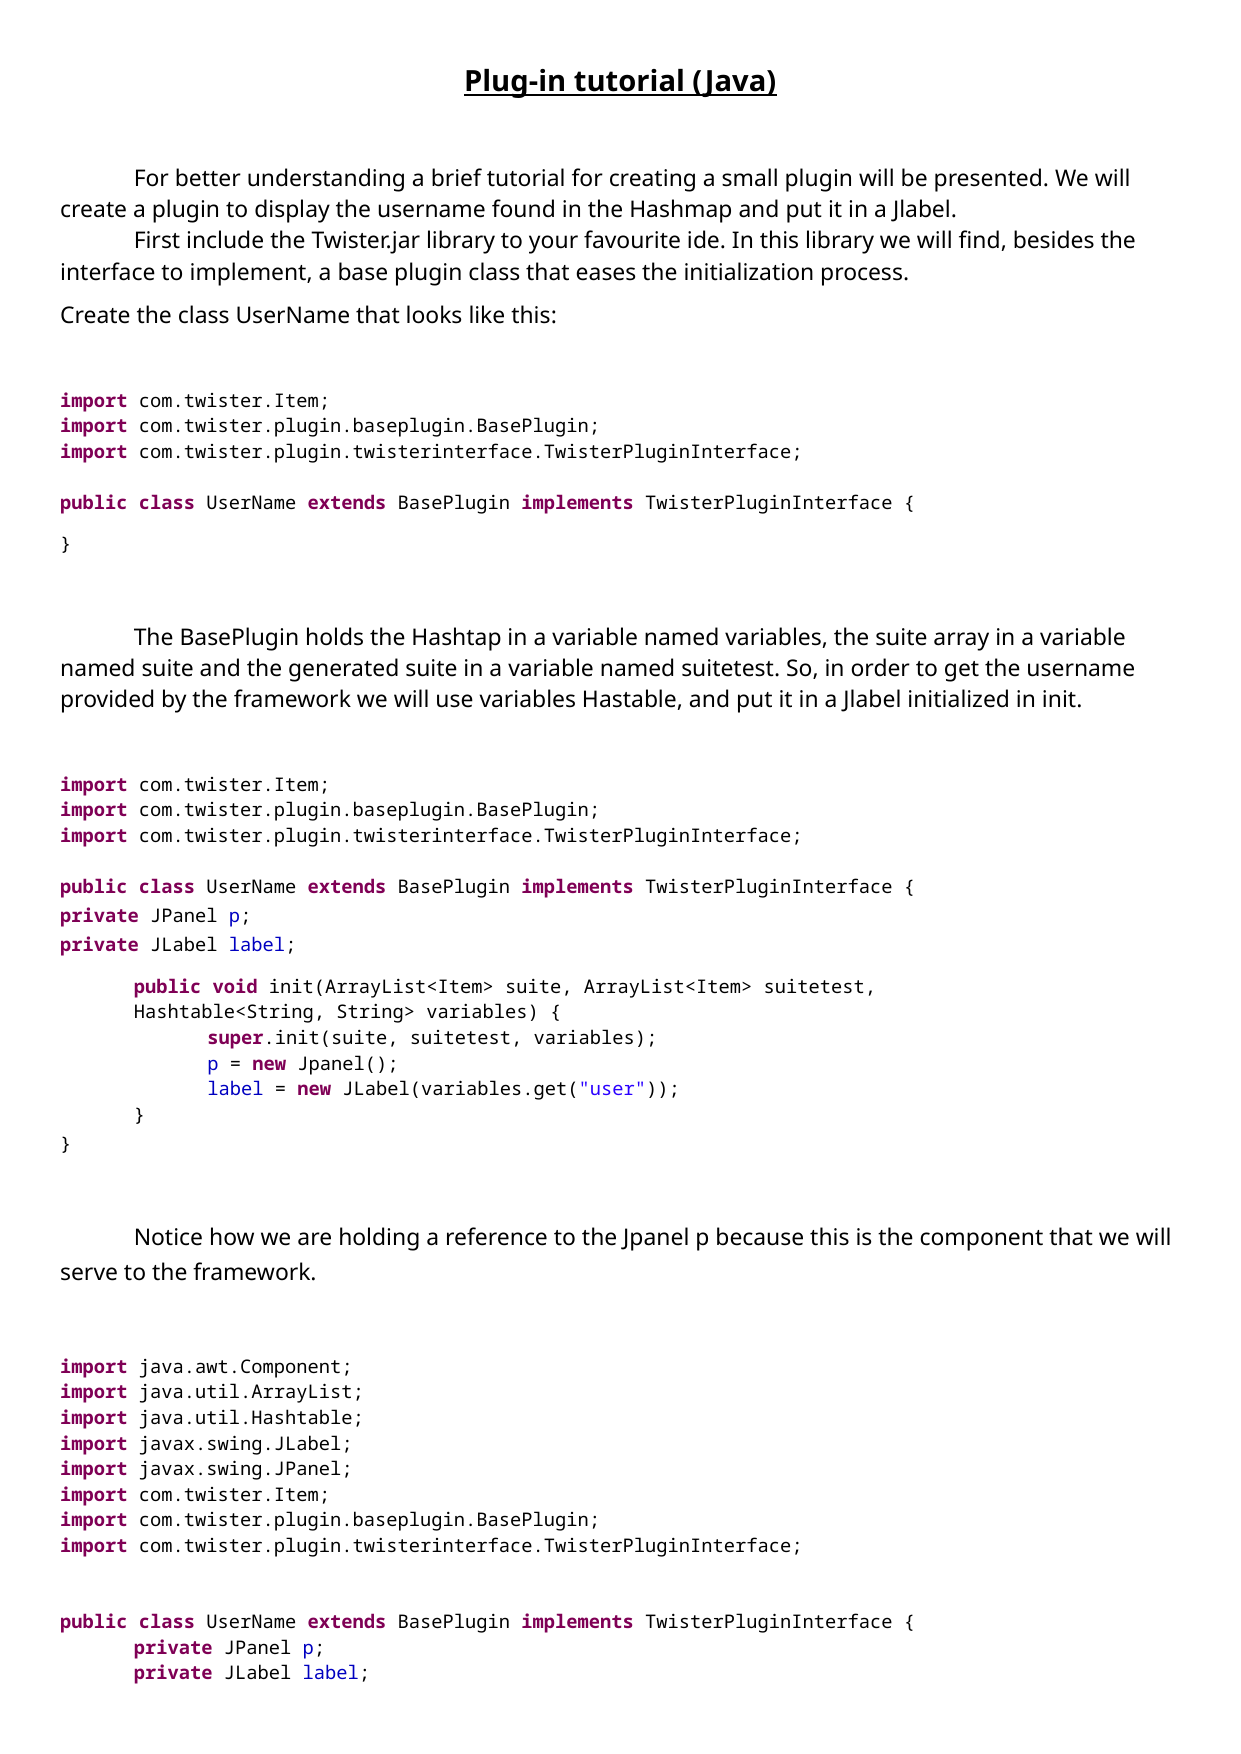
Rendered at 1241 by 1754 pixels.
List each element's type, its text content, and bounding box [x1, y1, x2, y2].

text import com.twister.Item; [60, 1481, 1180, 1506]
text import com.twister.plugin.twisterinterface.TwisterPluginInterface; [60, 438, 1180, 463]
text For better understanding a brief tutorial for creating a small plugin will be presented. We will create a plugin to display the username found in the Hashmap and put it in a Jlabel. First include the Twister.jar library to your favourite ide. In this library we will find, besides the interface to implement, a base plugin class that eases the initialization process. [60, 162, 1180, 287]
text private JLabel label; [60, 1659, 1180, 1685]
text Notice how we are holding a reference to the Jpanel p because this is the component that we will serve to the framework. [60, 1220, 1180, 1288]
text import com.twister.plugin.baseplugin.BasePlugin; [60, 412, 1180, 438]
text p = new Jpanel(); [60, 1050, 1180, 1075]
text Hashtable<String, String> variables) { [60, 999, 1180, 1024]
list Plug-in tutorial (Java) [60, 60, 1180, 100]
text import java.util.Hashtable; [60, 1404, 1180, 1430]
text import com.twister.plugin.baseplugin.BasePlugin; [60, 796, 1180, 822]
text Create the class UserName that looks like this: [60, 299, 1180, 331]
text super.init(suite, suitetest, variables); [60, 1024, 1180, 1050]
text The BasePlugin holds the Hashtap in a variable named variables, the suite array in a variable named suite and the generated suite in a variable named suitetest. So, in order to get the username provided by the framework we will use variables Hastable, and put it in a Jlabel initialized in init. [60, 621, 1180, 715]
text public class UserName extends BasePlugin implements TwisterPluginInterface { private JPanel p; private JLabel label; [60, 873, 1180, 957]
text import com.twister.plugin.twisterinterface.TwisterPluginInterface; [60, 1532, 1180, 1557]
text } [60, 531, 1180, 556]
text import com.twister.plugin.baseplugin.BasePlugin; [60, 1506, 1180, 1532]
text import java.awt.Component; [60, 1353, 1180, 1379]
text import javax.swing.JPanel; [60, 1455, 1180, 1481]
text private JPanel p; [60, 1634, 1180, 1659]
text label = new JLabel(variables.get("user")); [60, 1075, 1180, 1101]
text public void init(ArrayList<Item> suite, ArrayList<Item> suitetest, [60, 973, 1180, 999]
text public class UserName extends BasePlugin implements TwisterPluginInterface { [60, 489, 1180, 514]
text import com.twister.Item; [60, 387, 1180, 412]
text import java.util.ArrayList; [60, 1379, 1180, 1404]
text import com.twister.plugin.twisterinterface.TwisterPluginInterface; [60, 822, 1180, 847]
text } } [60, 1101, 1180, 1156]
text public class UserName extends BasePlugin implements TwisterPluginInterface { [60, 1608, 1180, 1634]
text import com.twister.Item; [60, 771, 1180, 796]
text import javax.swing.JLabel; [60, 1430, 1180, 1455]
